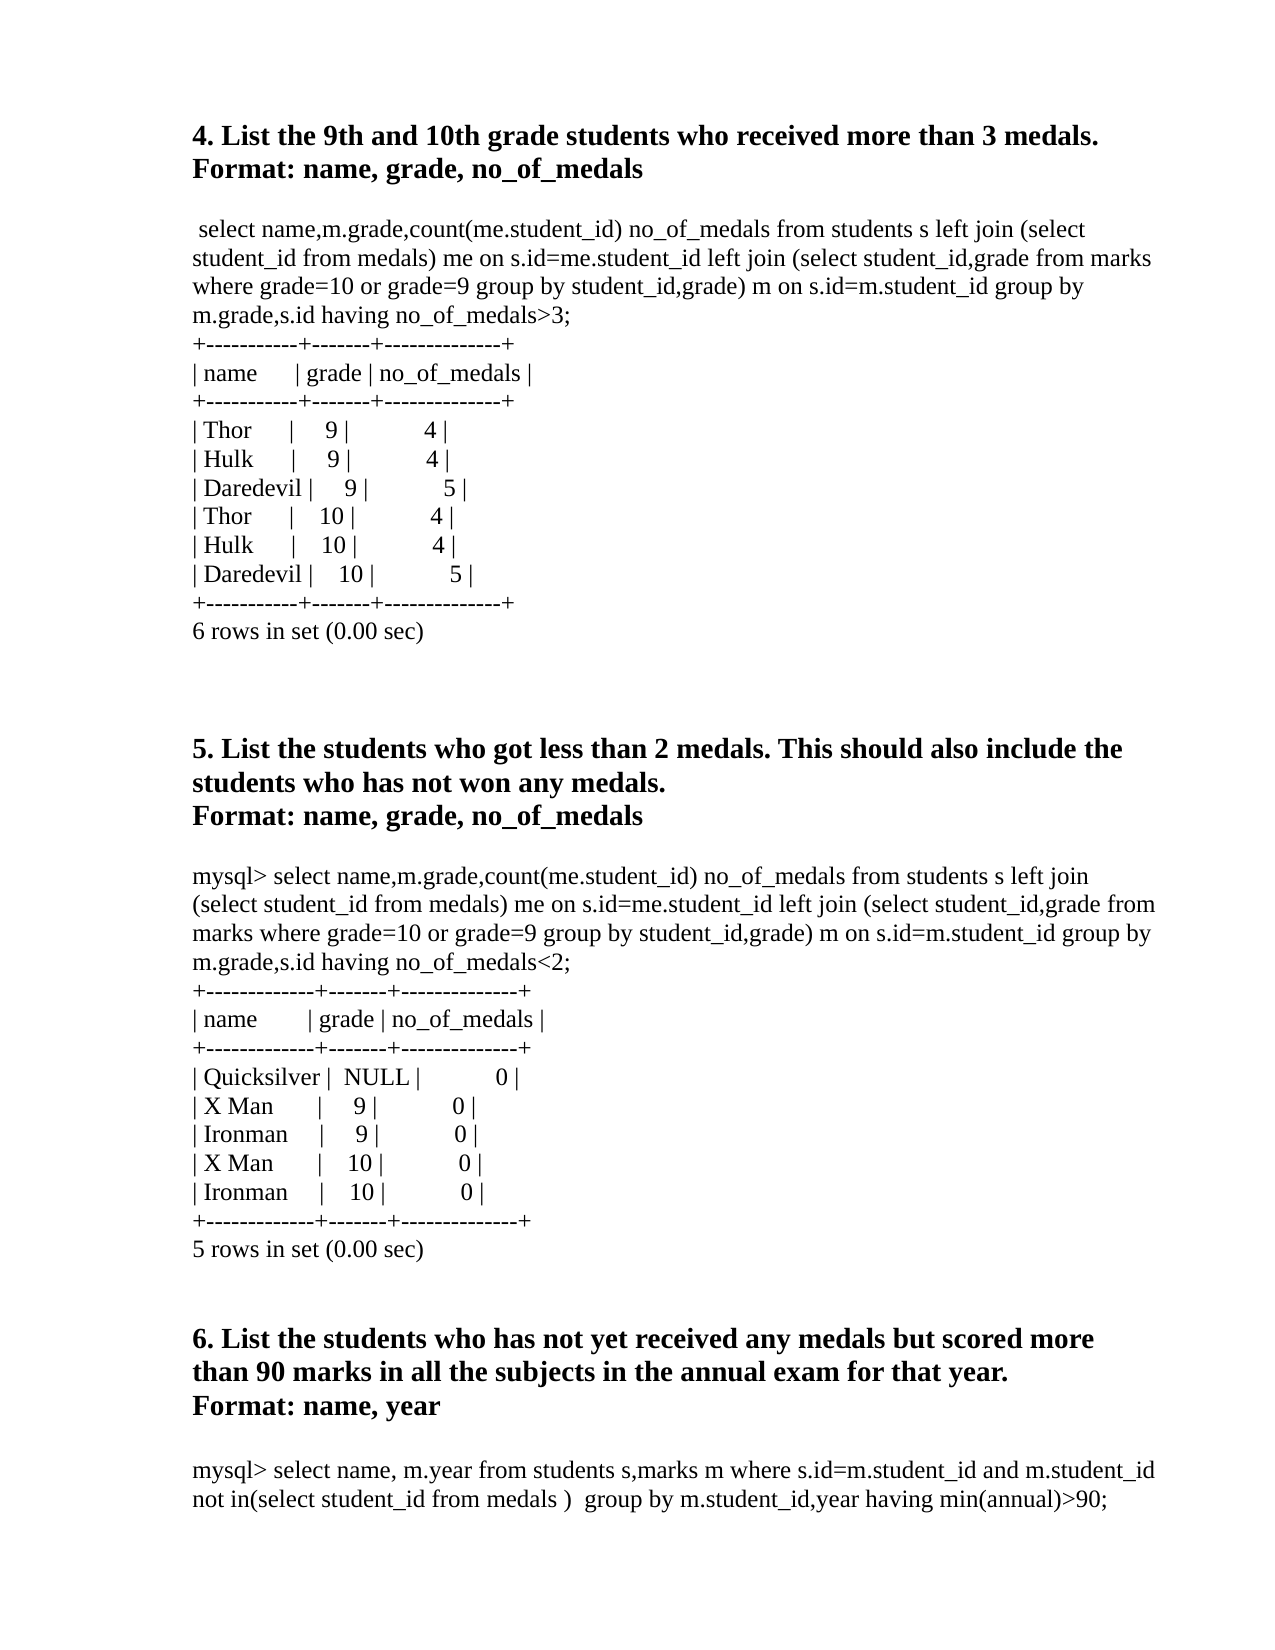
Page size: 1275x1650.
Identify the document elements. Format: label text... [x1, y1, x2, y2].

text 6. List the students who has not yet received any medals but scored more than 90 marks in all the subjects in the annual exam for that year. [192, 1321, 1157, 1388]
text Format: name, grade, no_of_medals [192, 798, 1157, 832]
text +-------------+-------+--------------+ [192, 976, 1157, 1004]
text | Ironman | 10 | 0 | [192, 1177, 1157, 1206]
text | X Man | 10 | 0 | [192, 1148, 1157, 1177]
text Format: name, grade, no_of_medals [192, 152, 1157, 185]
text | Thor | 9 | 4 | [192, 415, 1157, 444]
text | Daredevil | 9 | 5 | [192, 473, 1157, 501]
text 4. List the 9th and 10th grade students who received more than 3 medals. [192, 118, 1157, 152]
text | name | grade | no_of_medals | [192, 1004, 1157, 1033]
text +-------------+-------+--------------+ [192, 1206, 1157, 1234]
text +-----------+-------+--------------+ [192, 329, 1157, 358]
text | Hulk | 9 | 4 | [192, 444, 1157, 473]
text mysql> select name,m.grade,count(me.student_id) no_of_medals from students s left join (select student_id from medals) me on s.id=me.student_id left join (select student_id,grade from marks where grade=10 or grade=9 group by student_id,grade) m on s.id=m.student_id group by m.grade,s.id having no_of_medals<2; [192, 861, 1157, 976]
text | X Man | 9 | 0 | [192, 1091, 1157, 1119]
text +-----------+-------+--------------+ [192, 386, 1157, 415]
text 5 rows in set (0.00 sec) [192, 1234, 1157, 1263]
text +-----------+-------+--------------+ [192, 588, 1157, 616]
text Format: name, year [192, 1388, 1157, 1421]
text mysql> select name, m.year from students s,marks m where s.id=m.student_id and m.student_id not in(select student_id from medals ) group by m.student_id,year having min(annual)>90; [192, 1455, 1157, 1512]
text 6 rows in set (0.00 sec) [192, 616, 1157, 645]
text select name,m.grade,count(me.student_id) no_of_medals from students s left join (select student_id from medals) me on s.id=me.student_id left join (select student_id,grade from marks where grade=10 or grade=9 group by student_id,grade) m on s.id=m.student_id group by m.grade,s.id having no_of_medals>3; [192, 214, 1157, 329]
text | Thor | 10 | 4 | [192, 501, 1157, 530]
text | Hulk | 10 | 4 | [192, 530, 1157, 559]
text | Quicksilver | NULL | 0 | [192, 1062, 1157, 1091]
text 5. List the students who got less than 2 medals. This should also include the students who has not won any medals. [192, 731, 1157, 798]
text | Ironman | 9 | 0 | [192, 1119, 1157, 1148]
text | Daredevil | 10 | 5 | [192, 559, 1157, 588]
text | name | grade | no_of_medals | [192, 358, 1157, 386]
text +-------------+-------+--------------+ [192, 1033, 1157, 1062]
